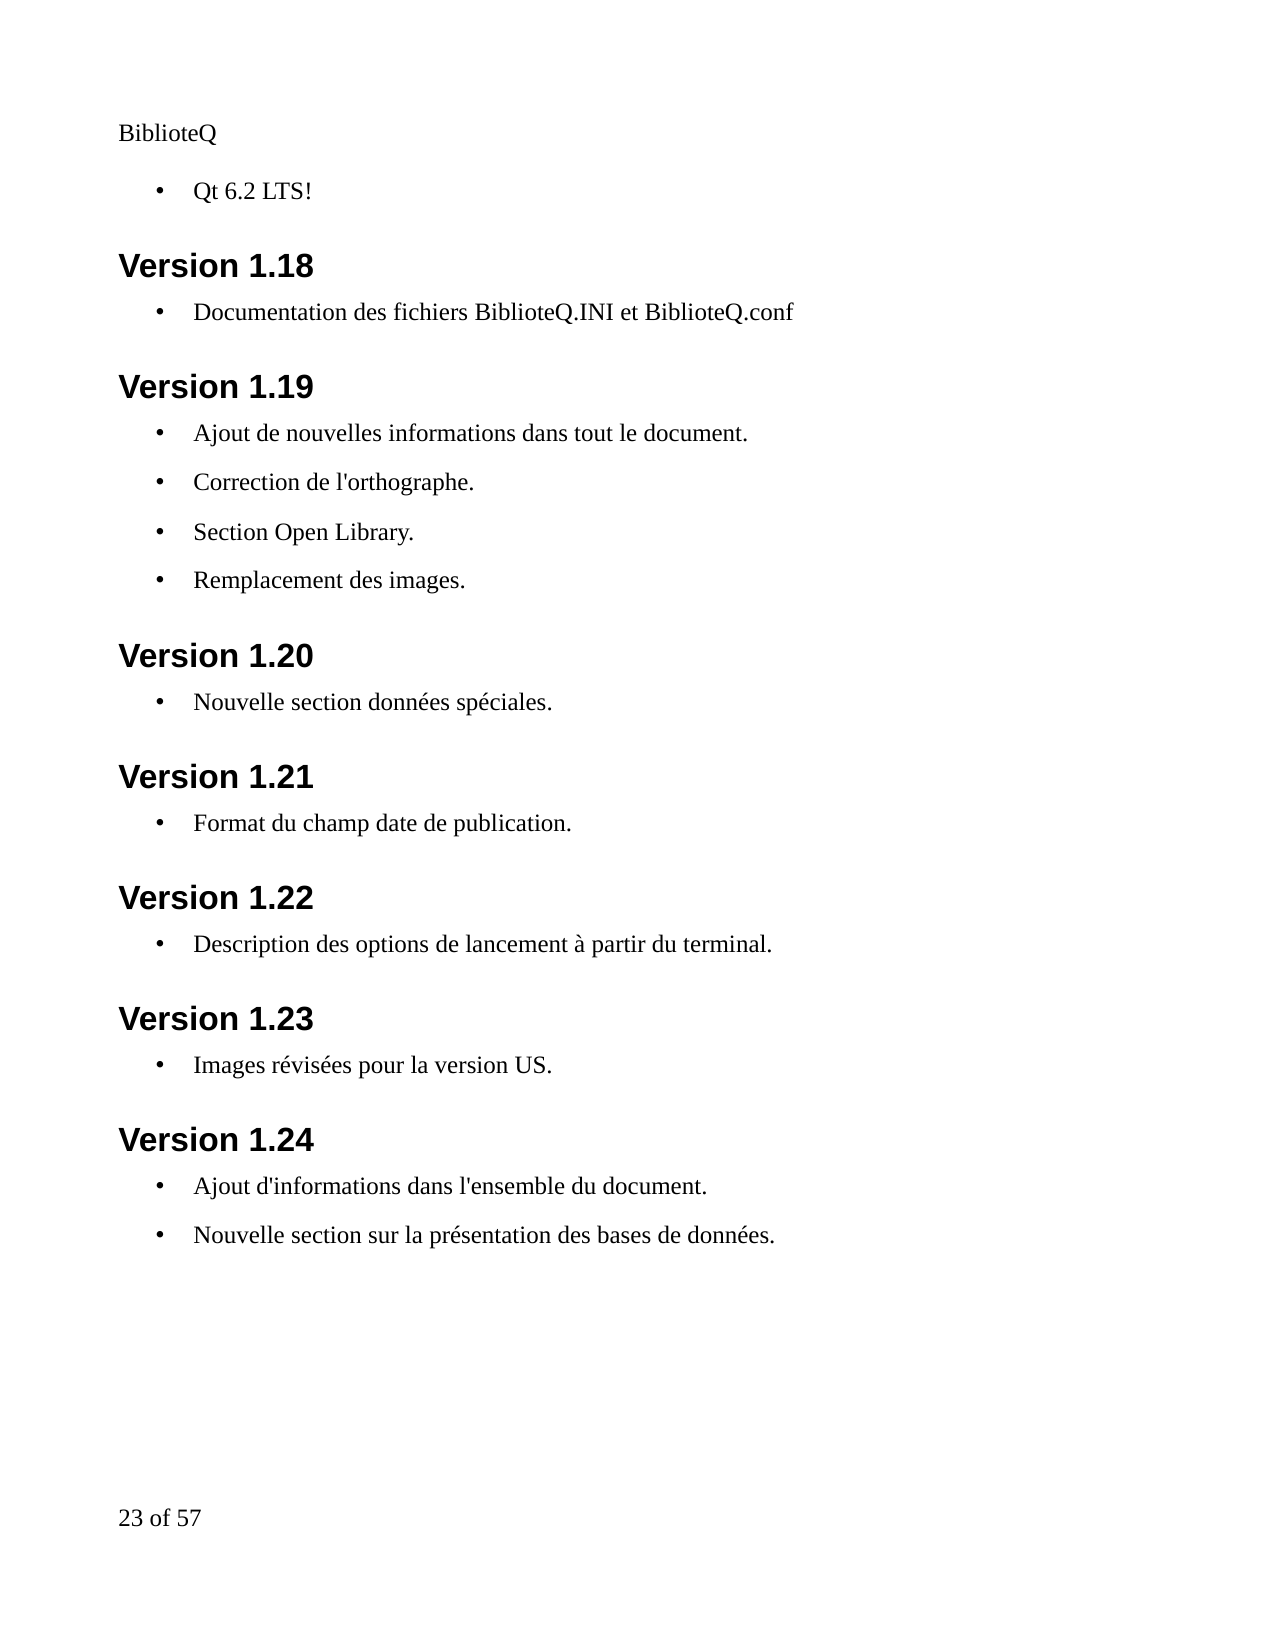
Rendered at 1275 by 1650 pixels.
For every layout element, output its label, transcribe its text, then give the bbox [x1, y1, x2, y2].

subtitle Version 1.20 [118, 636, 1157, 674]
subtitle Version 1.21 [118, 757, 1157, 795]
list Remplacement des images. [156, 566, 1157, 594]
list Ajout d'informations dans l'ensemble du document. [156, 1171, 1157, 1199]
subtitle Version 1.24 [118, 1120, 1157, 1158]
subtitle Version 1.18 [118, 246, 1157, 285]
subtitle Version 1.19 [118, 367, 1157, 406]
list Documentation des fichiers BiblioteQ.INI et BiblioteQ.conf [156, 297, 1157, 326]
subtitle Version 1.22 [118, 878, 1157, 916]
list Qt 6.2 LTS! [156, 176, 1157, 205]
list Format du champ date de publication. [156, 808, 1157, 836]
list Description des options de lancement à partir du terminal. [156, 929, 1157, 957]
list Images révisées pour la version US. [156, 1050, 1157, 1078]
list Correction de l'orthographe. [156, 467, 1157, 496]
list Nouvelle section sur la présentation des bases de données. [156, 1220, 1157, 1249]
list Nouvelle section données spéciales. [156, 687, 1157, 715]
subtitle Version 1.23 [118, 999, 1157, 1037]
list Ajout de nouvelles informations dans tout le document. [156, 418, 1157, 447]
list Section Open Library. [156, 517, 1157, 545]
